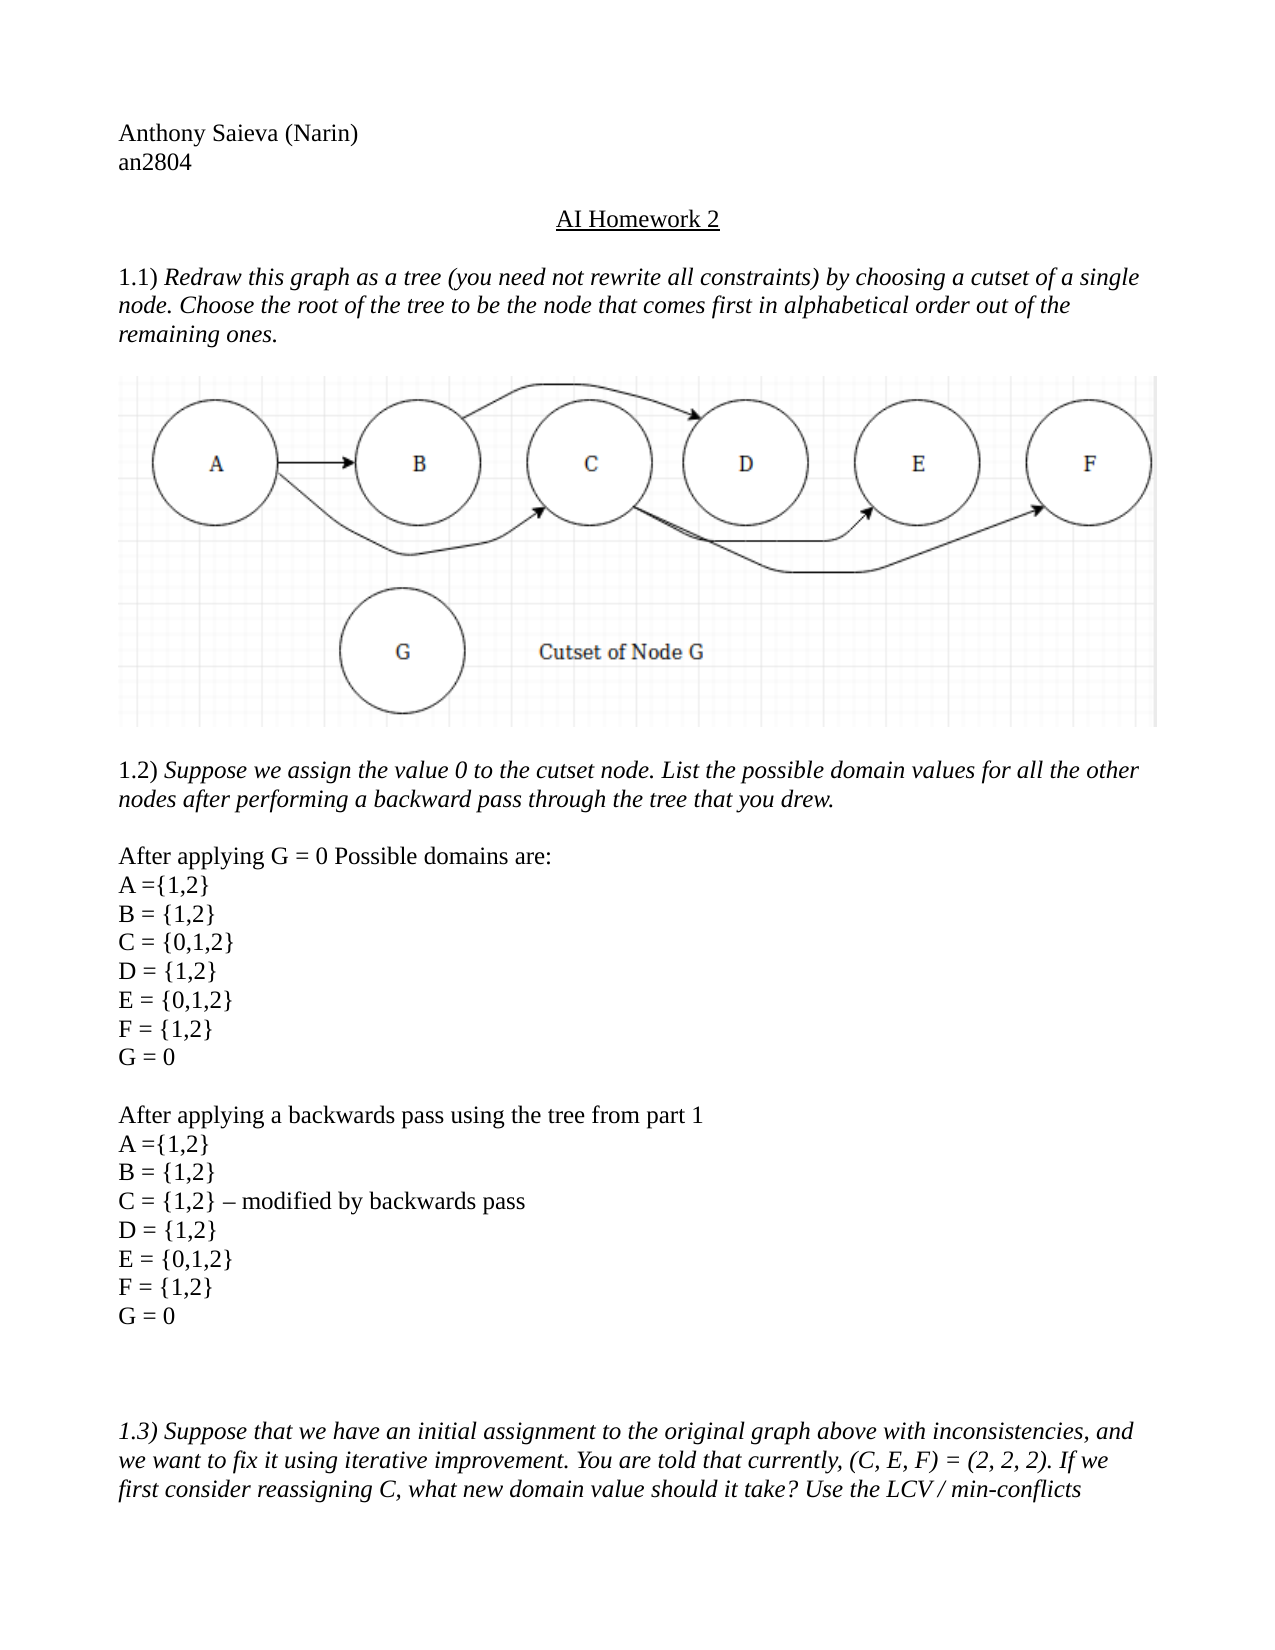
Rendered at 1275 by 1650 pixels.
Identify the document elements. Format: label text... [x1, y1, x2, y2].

text 1.1) Redraw this graph as a tree (you need not rewrite all constraints) by choosing a cutset of a single node. Choose the root of the tree to be the node that comes first in alphabetical order out of the remaining ones. [118, 262, 1157, 348]
text 1.3) Suppose that we have an initial assignment to the original graph above with inconsistencies, and we want to fix it using iterative improvement. You are told that currently, (C, E, F) = (2, 2, 2). If we first consider reassigning C, what new domain value should it take? Use the LCV / min-conflicts [118, 1416, 1157, 1502]
picture [118, 376, 1157, 727]
text AI Homework 2 [118, 204, 1157, 233]
text 1.2) Suppose we assign the value 0 to the cutset node. List the possible domain values for all the other nodes after performing a backward pass through the tree that you drew. [118, 755, 1157, 812]
text E = {0,1,2} [118, 985, 1157, 1014]
text A ={1,2} [118, 870, 1157, 899]
text C = {1,2} – modified by backwards pass [118, 1186, 1157, 1215]
text After applying G = 0 Possible domains are: [118, 841, 1157, 870]
text After applying a backwards pass using the tree from part 1 [118, 1100, 1157, 1129]
text C = {0,1,2} [118, 927, 1157, 956]
text Anthony Saieva (Narin) [118, 118, 1157, 147]
text G = 0 [118, 1042, 1157, 1071]
text E = {0,1,2} [118, 1244, 1157, 1272]
text F = {1,2} [118, 1014, 1157, 1042]
text F = {1,2} [118, 1272, 1157, 1301]
text B = {1,2} [118, 899, 1157, 927]
text A ={1,2} [118, 1129, 1157, 1157]
text G = 0 [118, 1301, 1157, 1330]
text D = {1,2} [118, 1215, 1157, 1244]
text an2804 [118, 147, 1157, 176]
text B = {1,2} [118, 1157, 1157, 1186]
text D = {1,2} [118, 956, 1157, 985]
